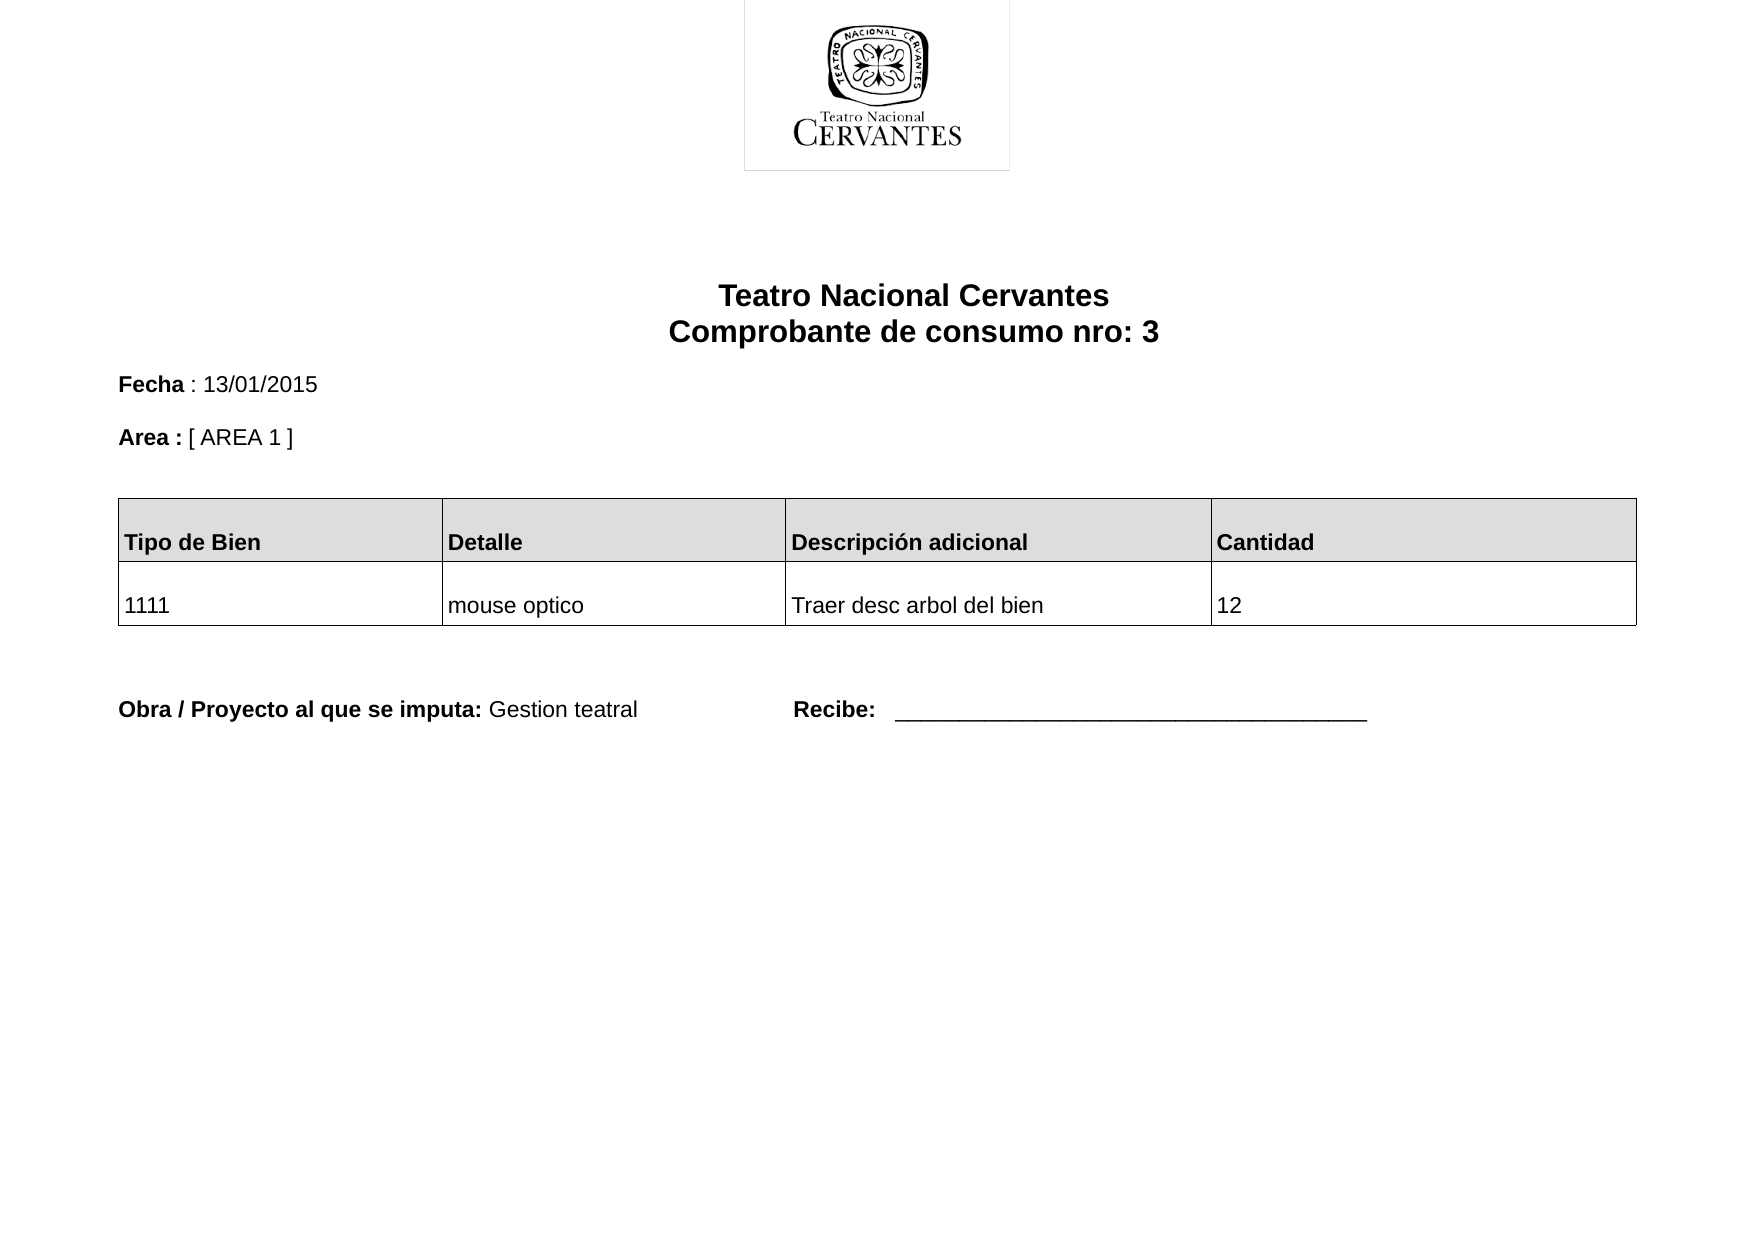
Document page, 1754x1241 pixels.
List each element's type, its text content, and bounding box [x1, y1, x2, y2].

text Area : [ AREA 1 ] [118, 423, 1636, 450]
picture [744, 0, 1010, 171]
table_header Cantidad [1212, 499, 1636, 561]
table_cell 12 [1212, 562, 1636, 624]
table_cell 1111 [119, 562, 442, 624]
text Obra / Proyecto al que se imputa: Gestion teatral Recibe: _____________________________________ [118, 696, 1636, 723]
text Fecha : 13/01/2015 [118, 371, 1636, 397]
text Teatro Nacional Cervantes [118, 277, 1636, 313]
table_cell mouse optico [443, 562, 785, 624]
table_header Detalle [443, 499, 785, 561]
text Comprobante de consumo nro: 3 [118, 313, 1636, 349]
table_header Descripción adicional [786, 499, 1211, 561]
table_cell Traer desc arbol del bien [786, 562, 1211, 624]
table_header Tipo de Bien [119, 499, 442, 561]
